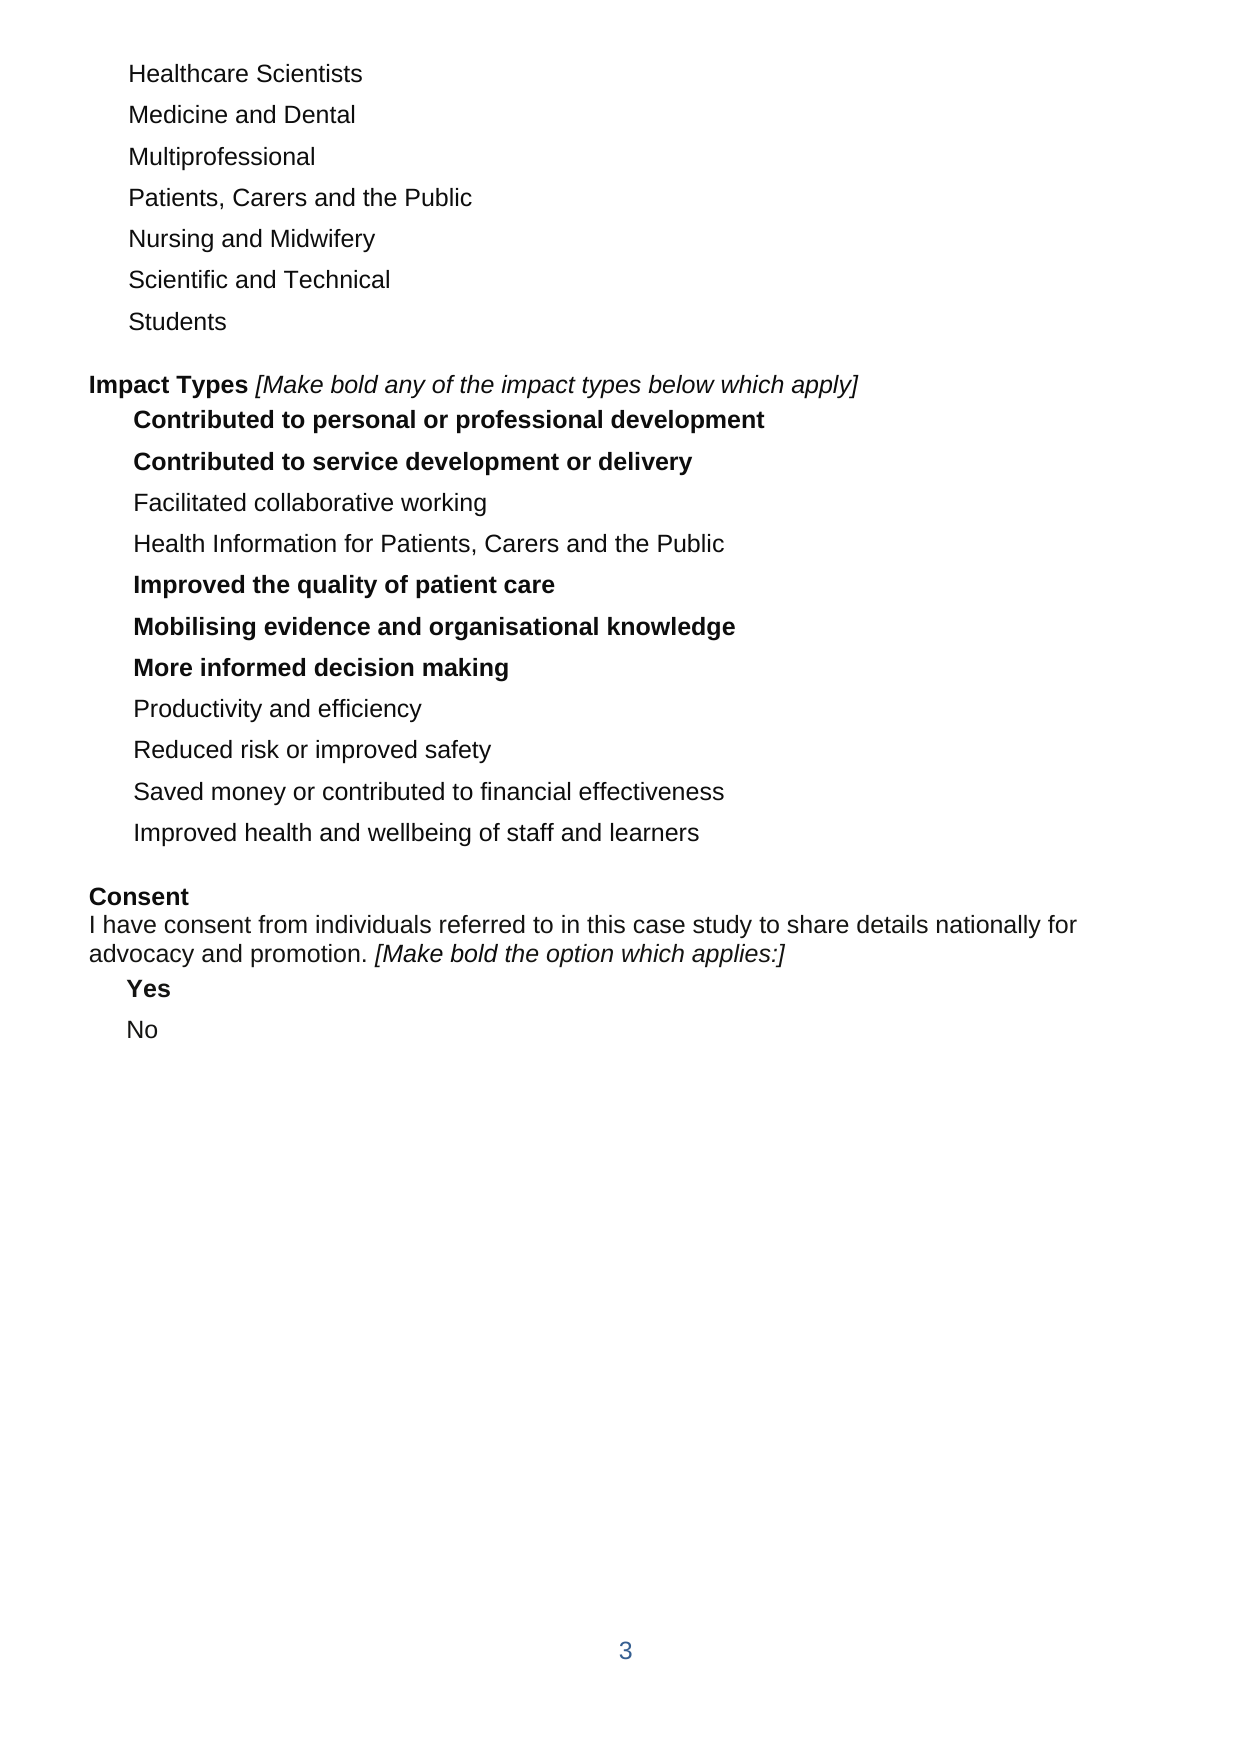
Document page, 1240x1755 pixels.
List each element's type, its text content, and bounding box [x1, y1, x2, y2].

text Productivity and efficiency [133, 694, 1151, 723]
text Reduced risk or improved safety [133, 735, 1151, 764]
text More informed decision making [133, 653, 1151, 682]
text I have consent from individuals referred to in this case study to share details nationally for advocacy and promotion. [Make bold the option which applies:] [89, 910, 1151, 968]
text Scientific and Technical [128, 265, 1151, 294]
text Improved health and wellbeing of staff and learners [133, 818, 1151, 847]
text Medicine and Dental [128, 100, 1151, 129]
text Impact Types [Make bold any of the impact types below which apply] [89, 370, 1151, 399]
text Nursing and Midwifery [128, 224, 1151, 253]
text Mobilising evidence and organisational knowledge [133, 612, 1151, 640]
text Improved the quality of patient care [133, 570, 1151, 599]
text Facilitated collaborative working [133, 488, 1151, 517]
text Multiprofessional [128, 142, 1151, 170]
text Yes [126, 974, 1151, 1003]
text Health Information for Patients, Carers and the Public [133, 529, 1151, 558]
text Contributed to service development or delivery [133, 447, 1151, 475]
text Students [128, 307, 1151, 335]
text No [126, 1015, 1151, 1044]
text Contributed to personal or professional development [133, 405, 1151, 434]
text Patients, Carers and the Public [128, 183, 1151, 212]
text Consent [89, 882, 1151, 910]
text Saved money or contributed to financial effectiveness [133, 777, 1151, 805]
text Healthcare Scientists [128, 59, 1151, 88]
